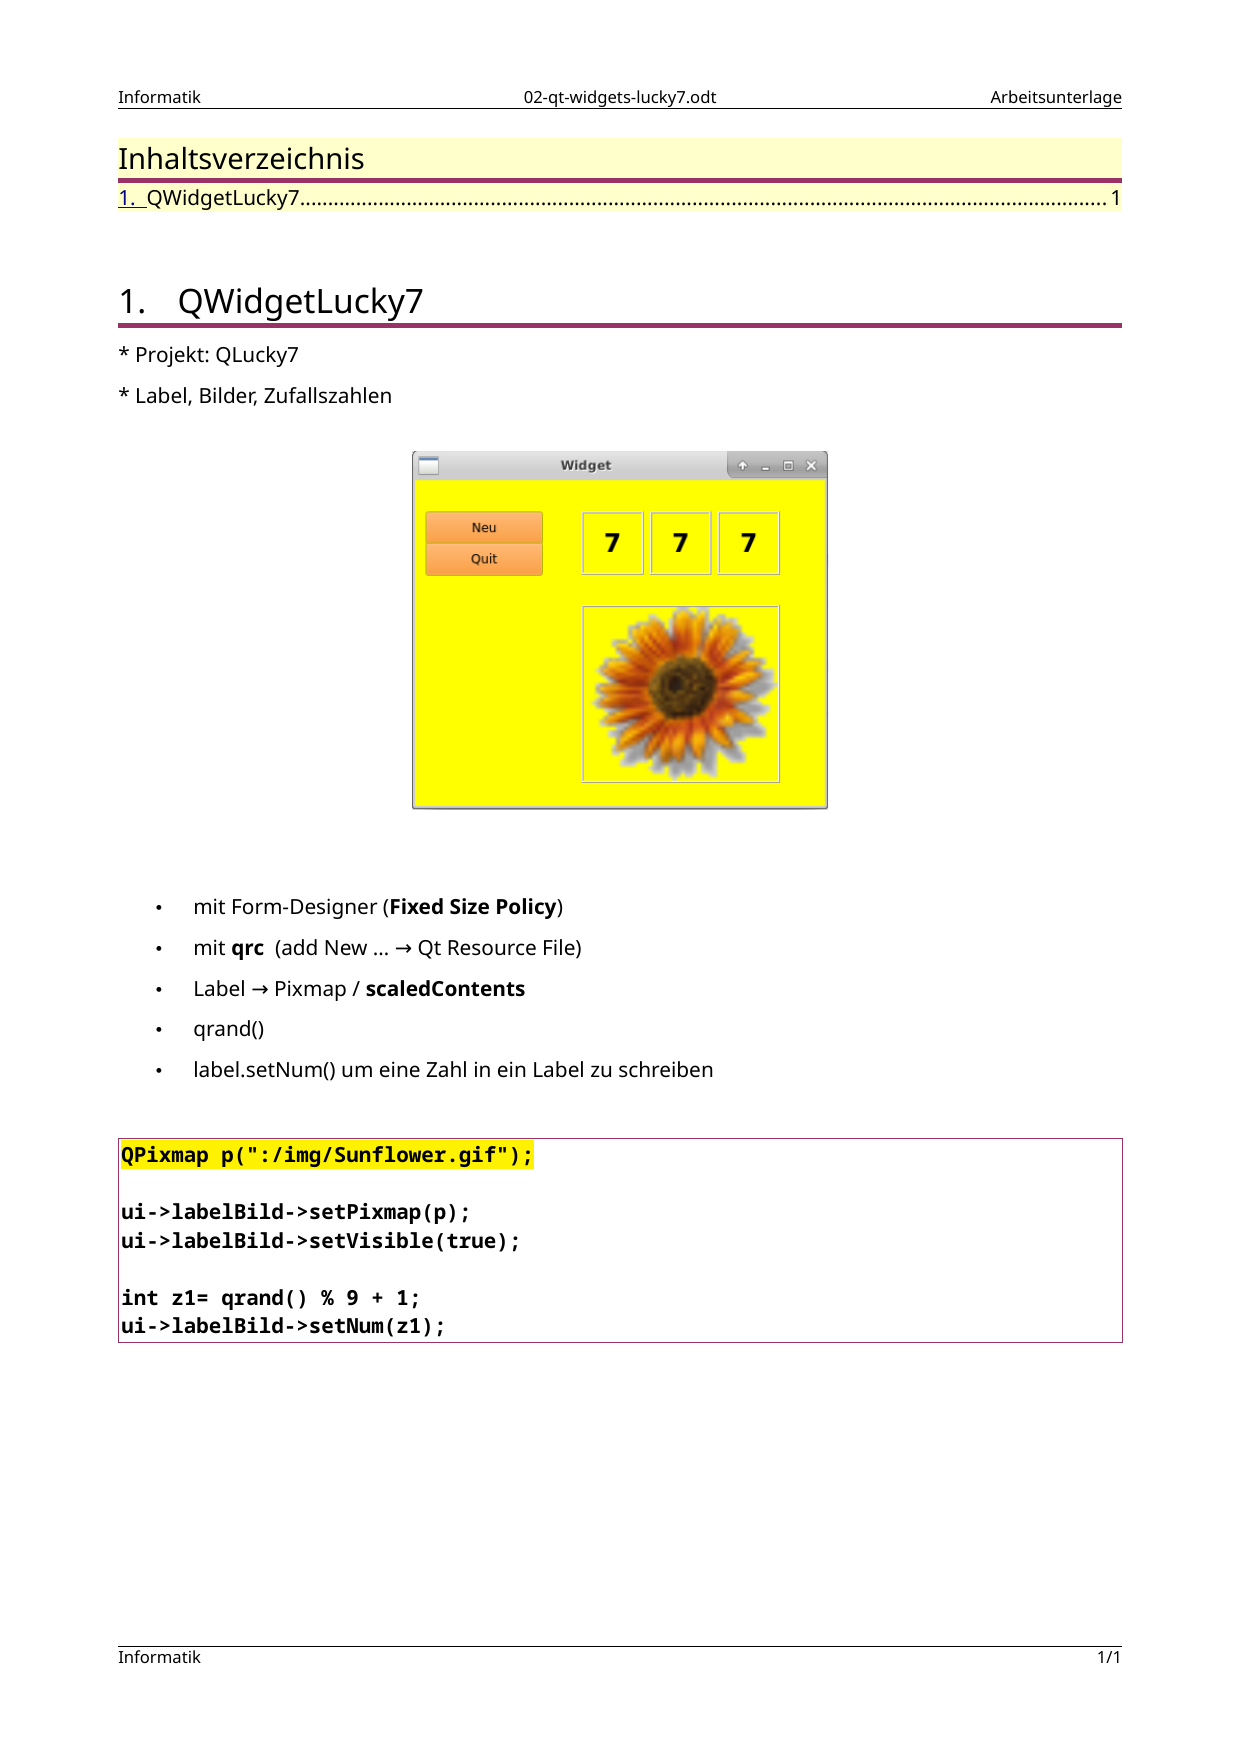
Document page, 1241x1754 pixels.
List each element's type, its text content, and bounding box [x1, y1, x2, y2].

picture [412, 451, 829, 810]
text ui->labelBild->setNum(z1); [119, 1308, 1122, 1342]
subtitle Inhaltsverzeichnis [118, 138, 1122, 178]
text int z1= qrand() % 9 + 1; [119, 1279, 1122, 1308]
list qrand() [156, 1014, 1122, 1043]
list label.setNum() um eine Zahl in ein Label zu schreiben [156, 1056, 1122, 1084]
text 1. QWidgetLucky7 1 [118, 183, 1122, 211]
list Label → Pixmap / scaledContents [156, 974, 1122, 1002]
text * Label, Bilder, Zufallszahlen [118, 382, 1122, 410]
text ui->labelBild->setPixmap(p); [119, 1194, 1122, 1223]
text QPixmap p(":/img/Sunflower.gif"); [119, 1139, 1122, 1166]
list mit Form-Designer (Fixed Size Policy) [156, 892, 1122, 920]
text * Projekt: QLucky7 [118, 341, 1122, 369]
list mit qrc (add New … → Qt Resource File) [156, 933, 1122, 961]
text ui->labelBild->setVisible(true); [119, 1223, 1122, 1251]
subtitle QWidgetLucky7 [118, 277, 1122, 323]
